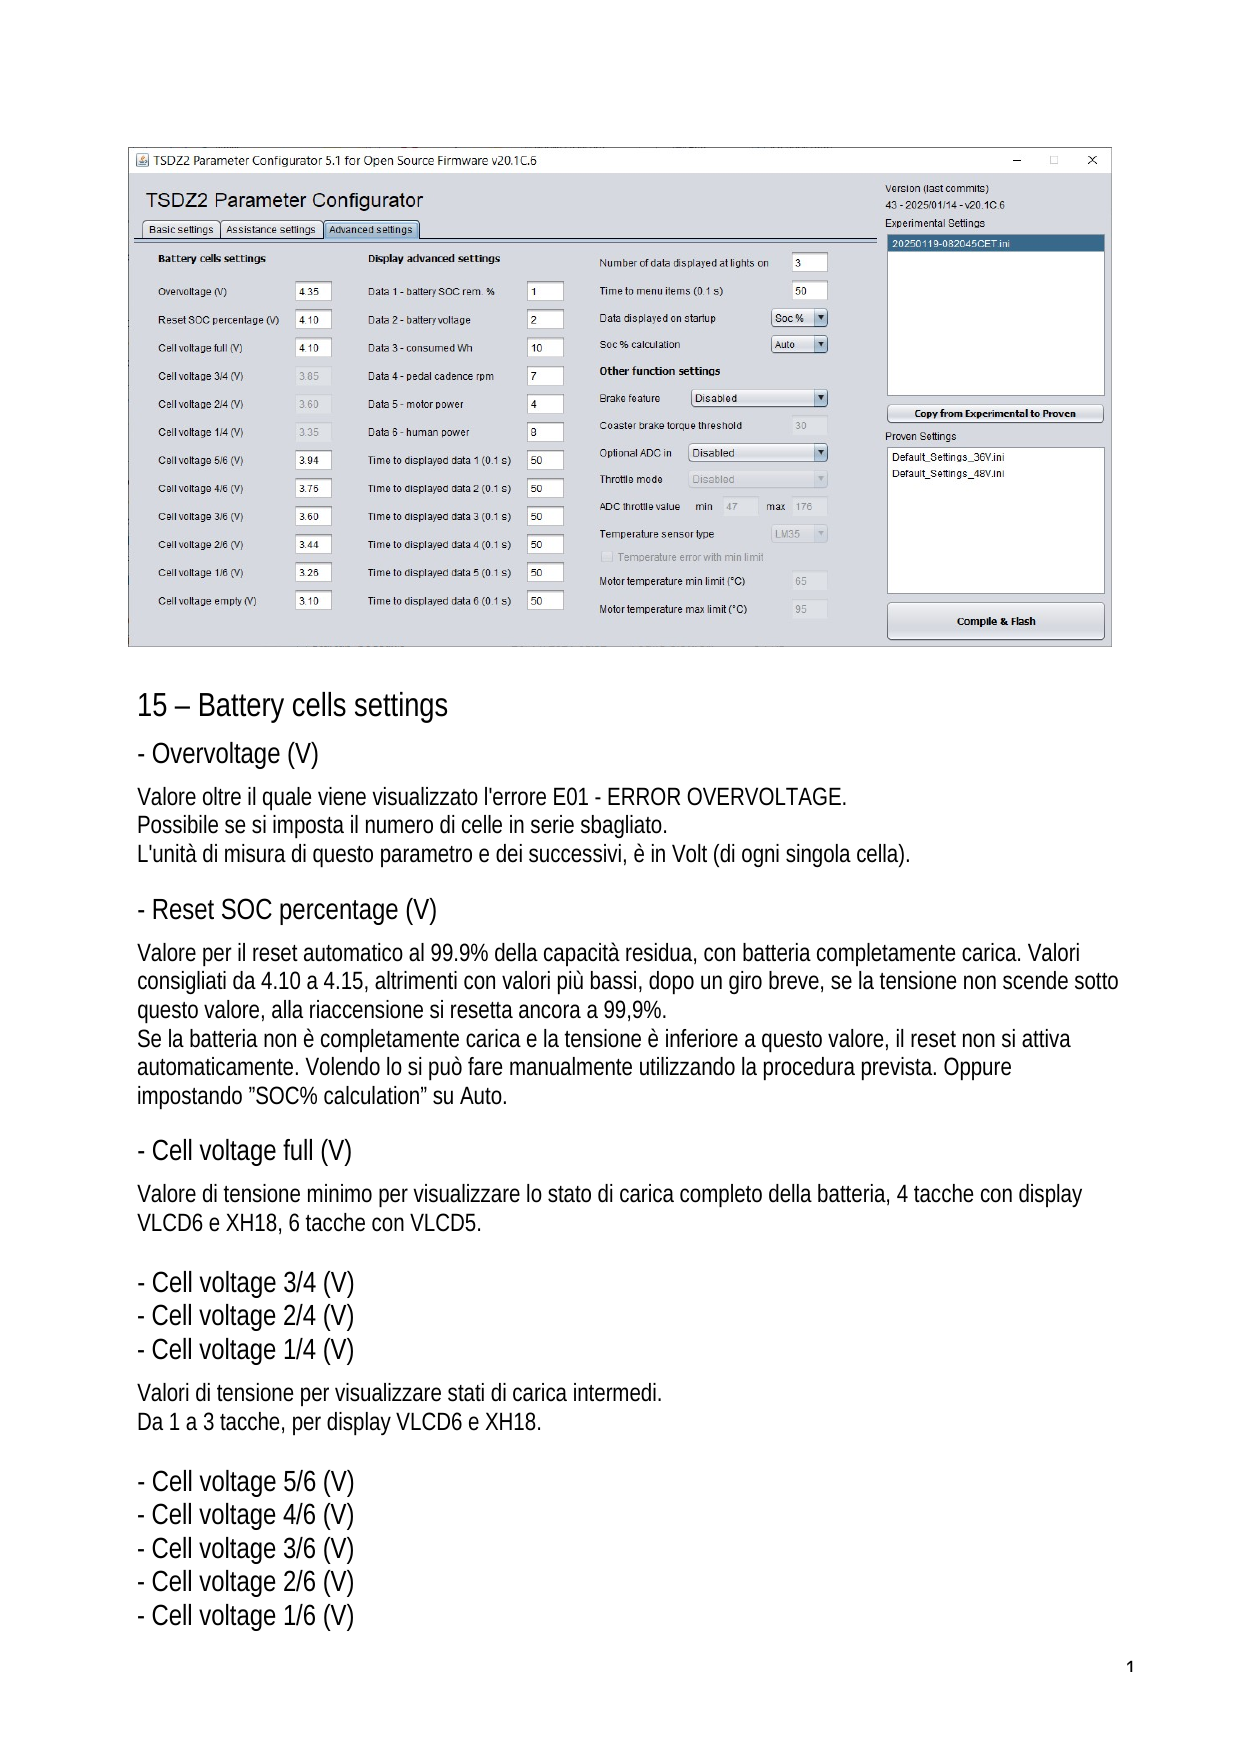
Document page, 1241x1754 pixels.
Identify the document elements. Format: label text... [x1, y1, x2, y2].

picture [128, 148, 1112, 647]
text - Cell voltage 3/4 (V) [137, 1265, 1122, 1298]
text - Reset SOC percentage (V) [137, 892, 1122, 925]
text - Cell voltage 2/6 (V) [137, 1564, 1122, 1598]
text Se la batteria non è completamente carica e la tensione è inferiore a questo valore, il reset non si attiva automaticamente. Volendo lo si può fare manualmente utilizzando la procedura prevista. Oppure impostando ”SOC% calculation” su Auto. [137, 1024, 1122, 1109]
text - Overvoltage (V) [137, 736, 1122, 769]
text - Cell voltage 1/6 (V) [137, 1598, 1122, 1631]
text Valore per il reset automatico al 99.9% della capacità residua, con batteria completamente carica. Valori consigliati da 4.10 a 4.15, altrimenti con valori più bassi, dopo un giro breve, se la tensione non scende sotto questo valore, alla riaccensione si resetta ancora a 99,9%. [137, 938, 1122, 1024]
text - Cell voltage 3/6 (V) [137, 1531, 1122, 1564]
text L'unità di misura di questo parametro e dei successivi, è in Volt (di ogni singola cella). [137, 839, 1122, 868]
text - Cell voltage 2/4 (V) [137, 1298, 1122, 1332]
text Da 1 a 3 tacche, per display VLCD6 e XH18. [137, 1407, 1122, 1435]
text Valore di tensione minimo per visualizzare lo stato di carica completo della batteria, 4 tacche con display VLCD6 e XH18, 6 tacche con VLCD5. [137, 1179, 1122, 1236]
text - Cell voltage 5/6 (V) [137, 1464, 1122, 1497]
text - Cell voltage full (V) [137, 1133, 1122, 1167]
text 15 – Battery cells settings [137, 685, 1122, 723]
text - Cell voltage 4/6 (V) [137, 1497, 1122, 1531]
text Valori di tensione per visualizzare stati di carica intermedi. [137, 1378, 1122, 1407]
text Valore oltre il quale viene visualizzato l'errore E01 - ERROR OVERVOLTAGE. [137, 782, 1122, 811]
text Possibile se si imposta il numero di celle in serie sbagliato. [137, 811, 1122, 839]
text - Cell voltage 1/4 (V) [137, 1332, 1122, 1365]
